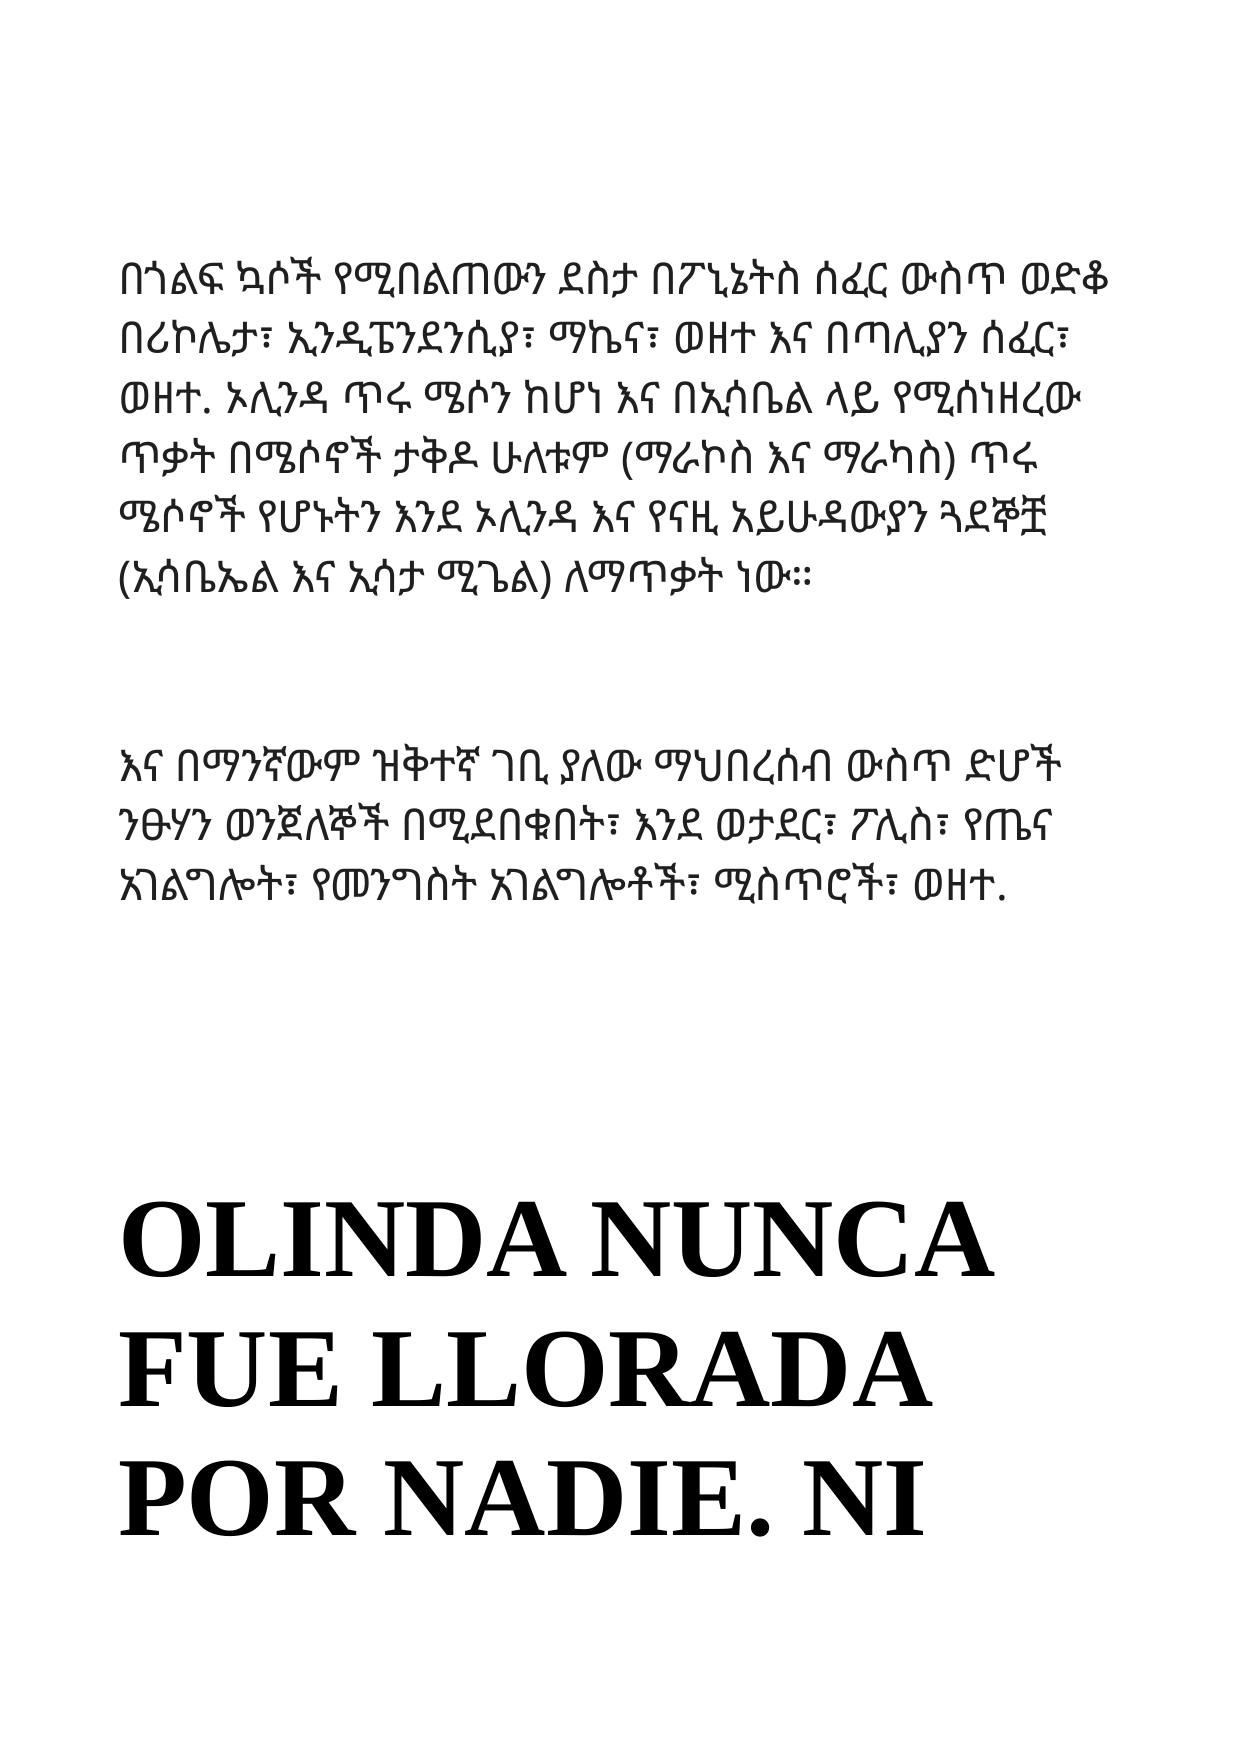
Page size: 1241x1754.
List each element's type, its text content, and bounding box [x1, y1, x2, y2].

text እና በማንኛውም ዝቅተኛ ገቢ ያለው ማህበረሰብ ውስጥ ድሆች ንፁሃን ወንጀለኞች በሚደበቁበት፣ እንደ ወታደር፣ ፖሊስ፣ የጤና አገልግሎት፣ የመንግስት አገልግሎቶች፣ ሚስጥሮች፣ ወዘተ. [118, 734, 1122, 913]
text በጎልፍ ኳሶች የሚበልጠውን ደስታ በፖኒኔትስ ሰፈር ውስጥ ወድቆ በሪኮሌታ፣ ኢንዲፔንደንሲያ፣ ማኬና፣ ወዘተ እና በጣሊያን ሰፈር፣ ወዘተ. ኦሊንዳ ጥሩ ሜሶን ከሆነ እና በኢሳቤል ላይ የሚሰነዘረው ጥቃት በሜሶኖች ታቅዶ ሁለቱም (ማራኮስ እና ማራካስ) ጥሩ ሜሶኖች የሆኑትን እንደ ኦሊንዳ እና የናዚ አይሁዳውያን ጓደኞቿ (ኢሳቤኤል እና ኢሳታ ሚጌል) ለማጥቃት ነው። [118, 247, 1122, 605]
text OLINDA NUNCA FUE LLORADA POR NADIE. NI [118, 1172, 1122, 1560]
